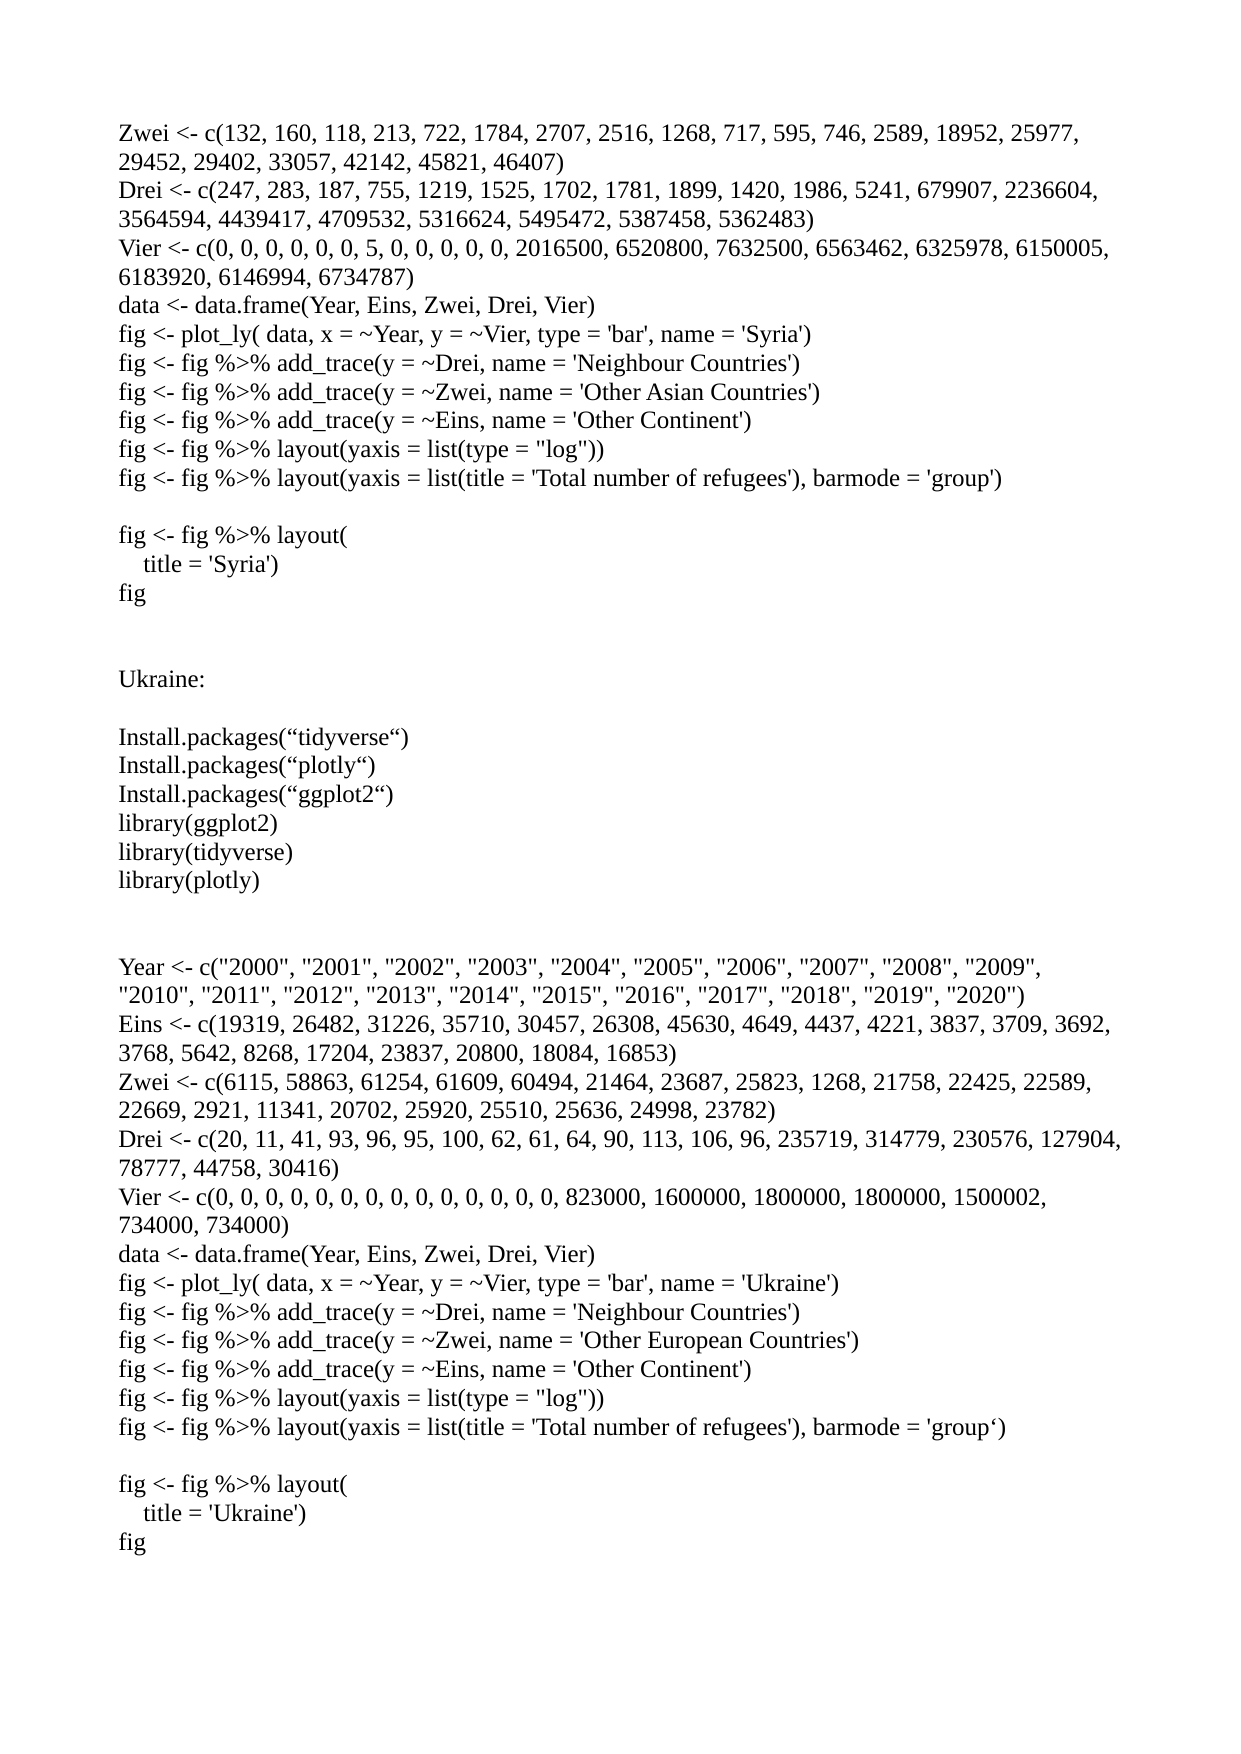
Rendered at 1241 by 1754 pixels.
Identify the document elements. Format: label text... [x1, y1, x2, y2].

text fig <- fig %>% layout(yaxis = list(type = "log")) [118, 1383, 1122, 1412]
text Zwei <- c(6115, 58863, 61254, 61609, 60494, 21464, 23687, 25823, 1268, 21758, 22425, 22589, 22669, 2921, 11341, 20702, 25920, 25510, 25636, 24998, 23782) [118, 1067, 1122, 1124]
text Vier <- c(0, 0, 0, 0, 0, 0, 0, 0, 0, 0, 0, 0, 0, 0, 823000, 1600000, 1800000, 1800000, 1500002, 734000, 734000) [118, 1182, 1122, 1239]
text Install.packages(“ggplot2“) [118, 779, 1122, 808]
text Drei <- c(247, 283, 187, 755, 1219, 1525, 1702, 1781, 1899, 1420, 1986, 5241, 679907, 2236604, 3564594, 4439417, 4709532, 5316624, 5495472, 5387458, 5362483) [118, 176, 1122, 233]
text Ukraine: [118, 664, 1122, 693]
text Vier <- c(0, 0, 0, 0, 0, 0, 5, 0, 0, 0, 0, 0, 2016500, 6520800, 7632500, 6563462, 6325978, 6150005, 6183920, 6146994, 6734787) [118, 233, 1122, 291]
text fig <- plot_ly( data, x = ~Year, y = ~Vier, type = 'bar', name = 'Syria') [118, 319, 1122, 348]
text Install.packages(“tidyverse“) [118, 722, 1122, 751]
text fig <- fig %>% add_trace(y = ~Eins, name = 'Other Continent') [118, 406, 1122, 434]
text fig <- fig %>% add_trace(y = ~Drei, name = 'Neighbour Countries') [118, 1297, 1122, 1326]
text fig <- fig %>% add_trace(y = ~Drei, name = 'Neighbour Countries') [118, 348, 1122, 377]
text fig <- fig %>% layout( [118, 521, 1122, 549]
text fig [118, 1527, 1122, 1556]
text library(ggplot2) [118, 808, 1122, 837]
text fig <- fig %>% add_trace(y = ~Zwei, name = 'Other European Countries') [118, 1326, 1122, 1354]
text title = 'Syria') [118, 549, 1122, 578]
text Install.packages(“plotly“) [118, 751, 1122, 779]
text fig <- fig %>% layout(yaxis = list(title = 'Total number of refugees'), barmode = 'group‘) [118, 1412, 1122, 1441]
text data <- data.frame(Year, Eins, Zwei, Drei, Vier) [118, 291, 1122, 319]
text fig <- fig %>% add_trace(y = ~Zwei, name = 'Other Asian Countries') [118, 377, 1122, 406]
text fig <- plot_ly( data, x = ~Year, y = ~Vier, type = 'bar', name = 'Ukraine') [118, 1268, 1122, 1297]
text library(plotly) [118, 866, 1122, 894]
text library(tidyverse) [118, 837, 1122, 866]
text fig <- fig %>% layout(yaxis = list(title = 'Total number of refugees'), barmode = 'group') [118, 463, 1122, 492]
text fig <- fig %>% layout(yaxis = list(type = "log")) [118, 434, 1122, 463]
text Zwei <- c(132, 160, 118, 213, 722, 1784, 2707, 2516, 1268, 717, 595, 746, 2589, 18952, 25977, 29452, 29402, 33057, 42142, 45821, 46407) [118, 118, 1122, 176]
text fig <- fig %>% add_trace(y = ~Eins, name = 'Other Continent') [118, 1354, 1122, 1383]
text Eins <- c(19319, 26482, 31226, 35710, 30457, 26308, 45630, 4649, 4437, 4221, 3837, 3709, 3692, 3768, 5642, 8268, 17204, 23837, 20800, 18084, 16853) [118, 1009, 1122, 1067]
text data <- data.frame(Year, Eins, Zwei, Drei, Vier) [118, 1239, 1122, 1268]
text Year <- c("2000", "2001", "2002", "2003", "2004", "2005", "2006", "2007", "2008", "2009", "2010", "2011", "2012", "2013", "2014", "2015", "2016", "2017", "2018", "2019", "2020") [118, 952, 1122, 1009]
text title = 'Ukraine') [118, 1498, 1122, 1527]
text Drei <- c(20, 11, 41, 93, 96, 95, 100, 62, 61, 64, 90, 113, 106, 96, 235719, 314779, 230576, 127904, 78777, 44758, 30416) [118, 1124, 1122, 1182]
text fig <- fig %>% layout( [118, 1469, 1122, 1498]
text fig [118, 578, 1122, 607]
